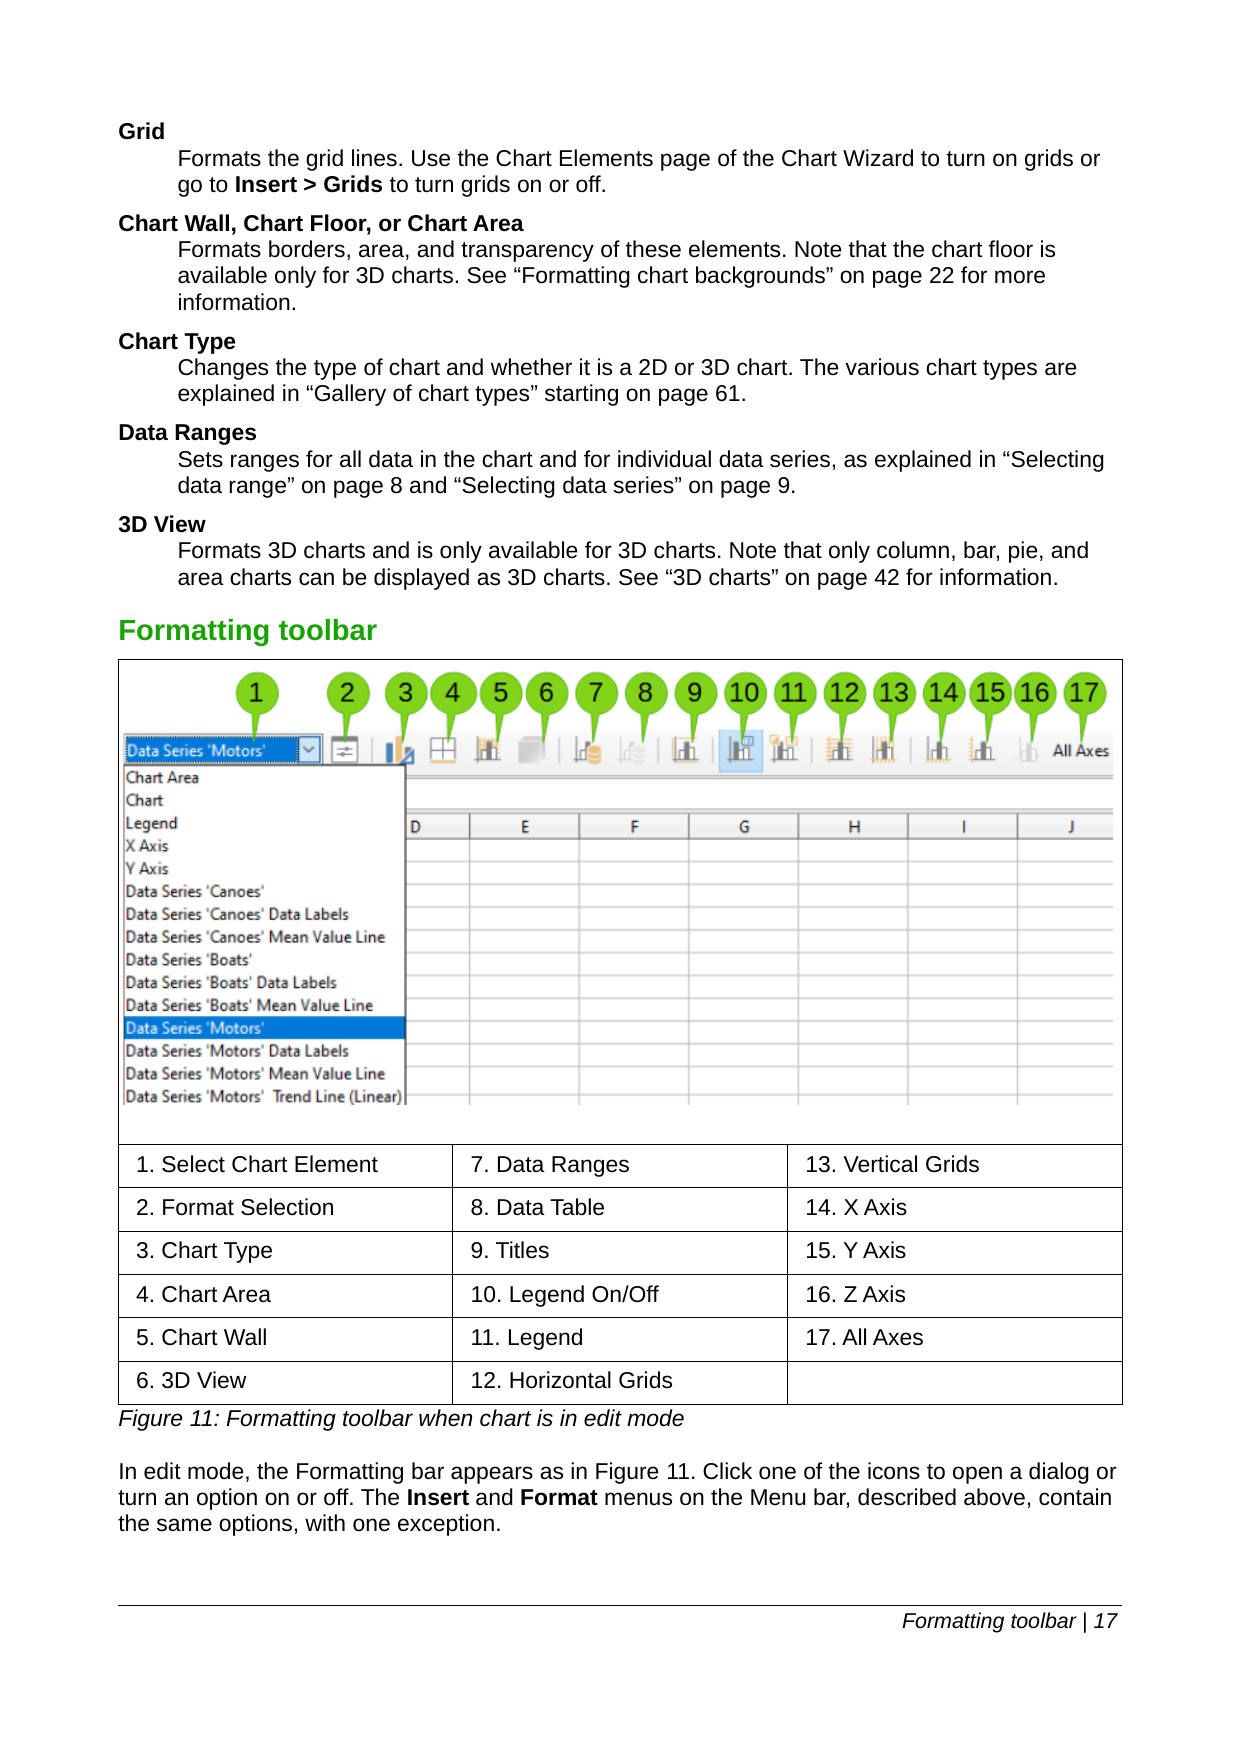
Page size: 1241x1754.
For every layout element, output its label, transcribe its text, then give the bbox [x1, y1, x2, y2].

table_cell 10. Legend On/Off [453, 1275, 787, 1317]
text Changes the type of chart and whether it is a 2D or 3D chart. The various chart types are explained in “Gallery of chart types” starting on page 61. [177, 354, 1122, 407]
table_cell 7. Data Ranges [453, 1145, 787, 1187]
text Data Ranges [118, 419, 1122, 446]
table_cell 4. Chart Area [119, 1275, 452, 1317]
table_cell 9. Titles [453, 1232, 787, 1274]
text In edit mode, the Formatting bar appears as in Figure 11. Click one of the icons to open a dialog or turn an option on or off. The Insert and Format menus on the Menu bar, described above, contain the same options, with one exception. [118, 1458, 1122, 1537]
table_cell 2. Format Selection [119, 1188, 452, 1231]
table_cell 1. Select Chart Element [119, 1145, 452, 1187]
text Sets ranges for all data in the chart and for individual data series, as explained in “Selecting data range” on page 8 and “Selecting data series” on page 9. [177, 446, 1122, 498]
text Figure 11: Formatting toolbar when chart is in edit mode [118, 1405, 1122, 1431]
table_cell 16. Z Axis [788, 1275, 1122, 1317]
text Grid [118, 118, 1122, 144]
table_cell 5. Chart Wall [119, 1318, 452, 1361]
text Formats the grid lines. Use the Chart Elements page of the Chart Wizard to turn on grids or go to Insert > Grids to turn grids on or off. [177, 144, 1122, 197]
table_cell 6. 3D View [119, 1362, 452, 1404]
text Chart Wall, Chart Floor, or Chart Area [118, 210, 1122, 236]
table_cell 3. Chart Type [119, 1232, 452, 1274]
table_cell 17. All Axes [788, 1318, 1122, 1361]
subtitle Formatting toolbar [118, 613, 1122, 647]
text Chart Type [118, 328, 1122, 354]
picture [123, 665, 1117, 1105]
table_header [119, 660, 1122, 1144]
table_cell 15. Y Axis [788, 1232, 1122, 1274]
text Formats 3D charts and is only available for 3D charts. Note that only column, bar, pie, and area charts can be displayed as 3D charts. See “3D charts” on page 42 for information. [177, 537, 1122, 590]
table_cell 11. Legend [453, 1318, 787, 1361]
table_cell [788, 1362, 1122, 1404]
text 3D View [118, 511, 1122, 537]
text Formats borders, area, and transparency of these elements. Note that the chart floor is available only for 3D charts. See “Formatting chart backgrounds” on page 22 for more information. [177, 236, 1122, 315]
table_cell 13. Vertical Grids [788, 1145, 1122, 1187]
table_cell 12. Horizontal Grids [453, 1362, 787, 1404]
table_cell 8. Data Table [453, 1188, 787, 1231]
table_cell 14. X Axis [788, 1188, 1122, 1231]
